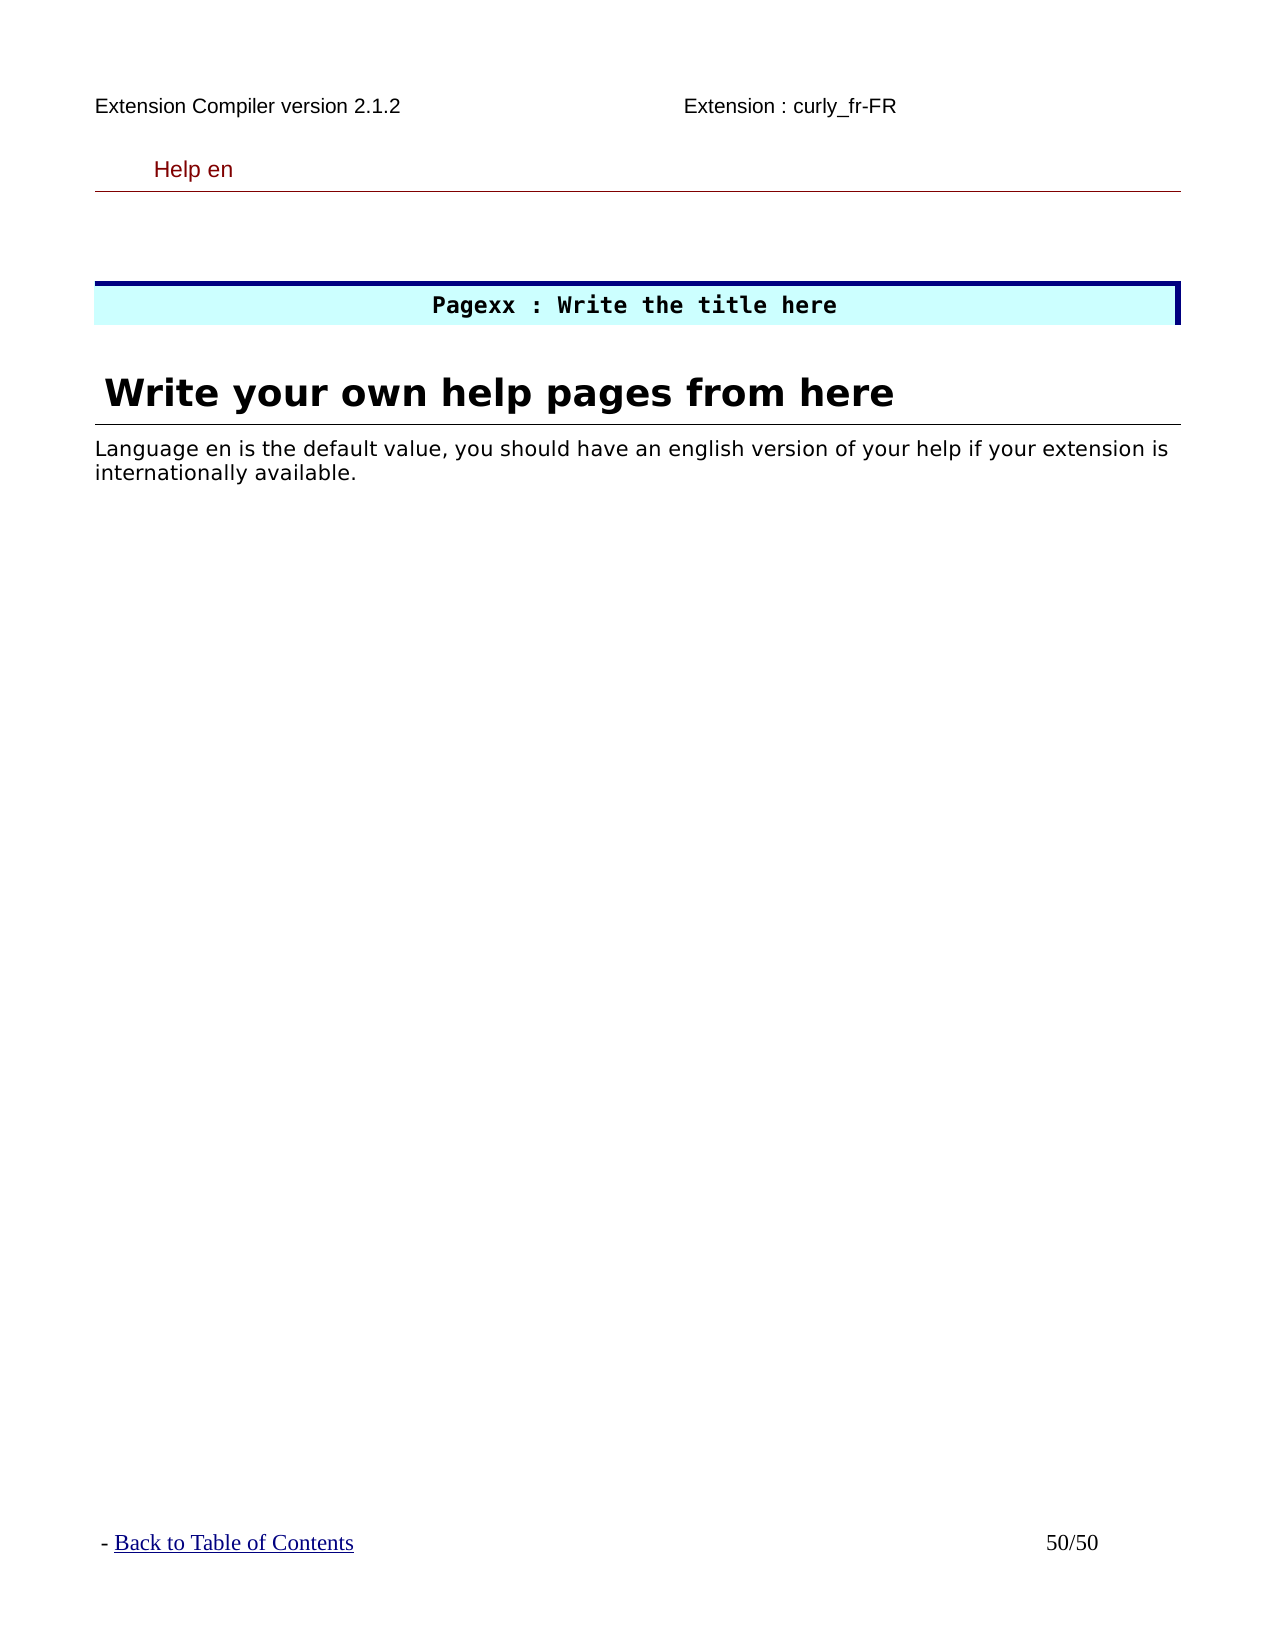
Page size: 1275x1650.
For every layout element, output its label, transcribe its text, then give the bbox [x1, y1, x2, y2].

text Help en [94, 147, 1181, 192]
text Pagexx : Write the title here [94, 282, 1175, 325]
text Write your own help pages from here [94, 361, 1181, 424]
text Language en is the default value, you should have an english version of your help if your extension is internationally available. [94, 437, 1181, 486]
